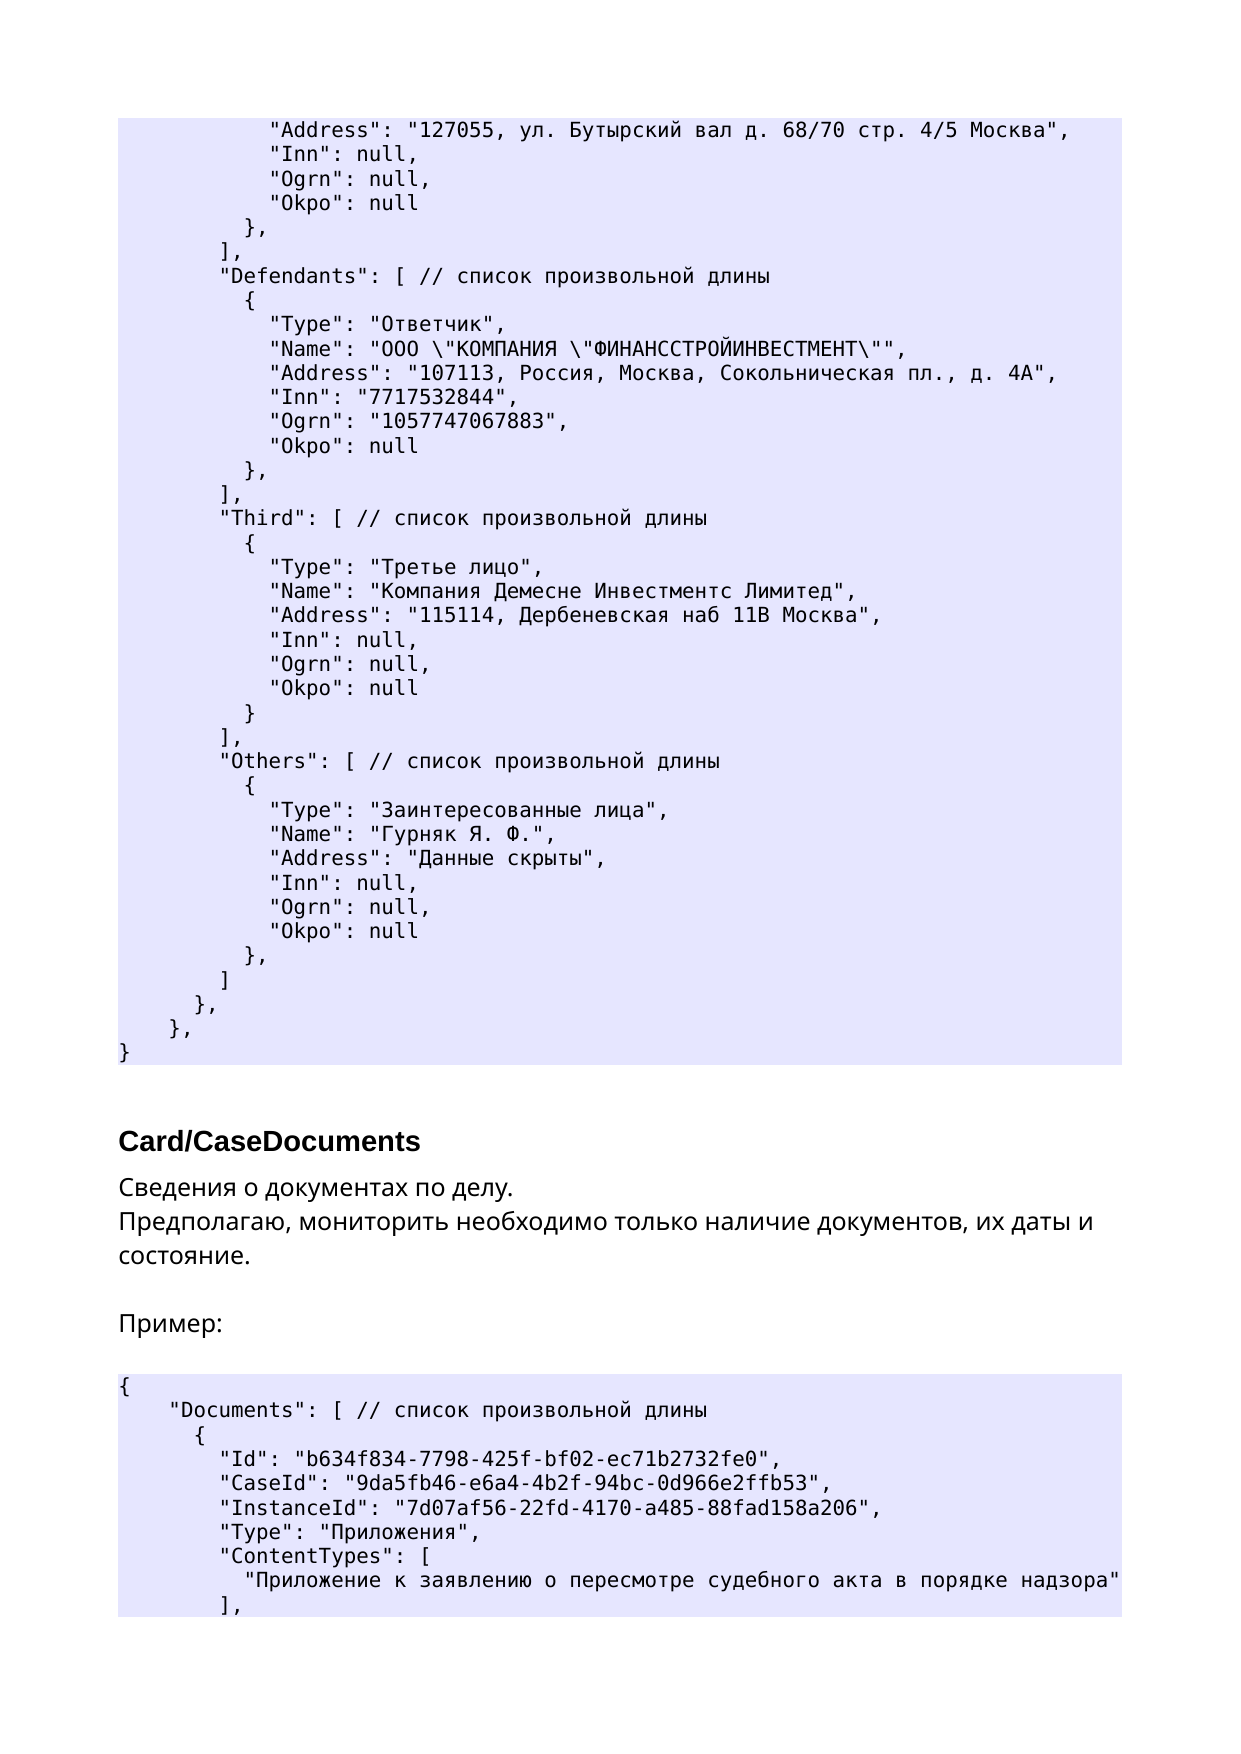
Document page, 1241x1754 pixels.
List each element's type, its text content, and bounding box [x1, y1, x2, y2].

text "Inn": null, [118, 628, 1122, 652]
text }, [118, 1016, 1122, 1040]
text "Приложение к заявлению о пересмотре судебного акта в порядке надзора" [118, 1568, 1122, 1593]
text "Ogrn": "1057747067883", [118, 409, 1122, 434]
text "CaseId": "9da5fb46-e6a4-4b2f-94bc-0d966e2ffb53", [118, 1471, 1122, 1496]
text "Inn": null, [118, 871, 1122, 895]
text "Address": "Данные скрыты", [118, 846, 1122, 871]
text ], [118, 1593, 1122, 1617]
text "Okpo": null [118, 434, 1122, 458]
text "Defendants": [ // список произвольной длины [118, 264, 1122, 288]
text "Ogrn": null, [118, 652, 1122, 676]
text Предполагаю, мониторить необходимо только наличие документов, их даты и состояние. [118, 1204, 1122, 1272]
text "Third": [ // список произвольной длины [118, 506, 1122, 531]
text Сведения о документах по делу. [118, 1170, 1122, 1204]
text }, [118, 215, 1122, 239]
text "Id": "b634f834-7798-425f-bf02-ec71b2732fe0", [118, 1447, 1122, 1471]
text { [118, 773, 1122, 798]
text "ContentTypes": [ [118, 1544, 1122, 1568]
text "Okpo": null [118, 676, 1122, 701]
text "Ogrn": null, [118, 895, 1122, 919]
text "Type": "Третье лицо", [118, 555, 1122, 579]
text "Name": "Компания Демесне Инвестментс Лимитед", [118, 579, 1122, 603]
text Пример: [118, 1306, 1122, 1340]
text "Name": "Гурняк Я. Ф.", [118, 822, 1122, 846]
text ], [118, 239, 1122, 264]
text "Inn": "7717532844", [118, 385, 1122, 409]
text { [118, 531, 1122, 555]
text ], [118, 482, 1122, 506]
text "Address": "115114, Дербеневская наб 11В Москва", [118, 603, 1122, 628]
text "Address": "127055, ул. Бутырский вал д. 68/70 стр. 4/5 Москва", [118, 118, 1122, 142]
subtitle Card/CaseDocuments [118, 1124, 1122, 1157]
text "Okpo": null [118, 191, 1122, 215]
text "Documents": [ // список произвольной длины [118, 1398, 1122, 1423]
text "Type": "Приложения", [118, 1520, 1122, 1544]
text "Address": "107113, Россия, Москва, Сокольническая пл., д. 4А", [118, 361, 1122, 385]
text ] [118, 968, 1122, 992]
text { [118, 288, 1122, 312]
text "Name": "ООО \"КОМПАНИЯ \"ФИНАНССТРОЙИНВЕСТМЕНТ\"", [118, 337, 1122, 361]
text ], [118, 725, 1122, 749]
text { [118, 1374, 1122, 1398]
text "Inn": null, [118, 142, 1122, 167]
text "InstanceId": "7d07af56-22fd-4170-a485-88fad158a206", [118, 1496, 1122, 1520]
text "Type": "Заинтересованные лица", [118, 798, 1122, 822]
text "Others": [ // список произвольной длины [118, 749, 1122, 773]
text }, [118, 992, 1122, 1016]
text } [118, 701, 1122, 725]
text "Type": "Ответчик", [118, 312, 1122, 337]
text } [118, 1040, 1122, 1065]
text { [118, 1423, 1122, 1447]
text }, [118, 943, 1122, 968]
text "Okpo": null [118, 919, 1122, 943]
text "Ogrn": null, [118, 167, 1122, 191]
text }, [118, 458, 1122, 482]
